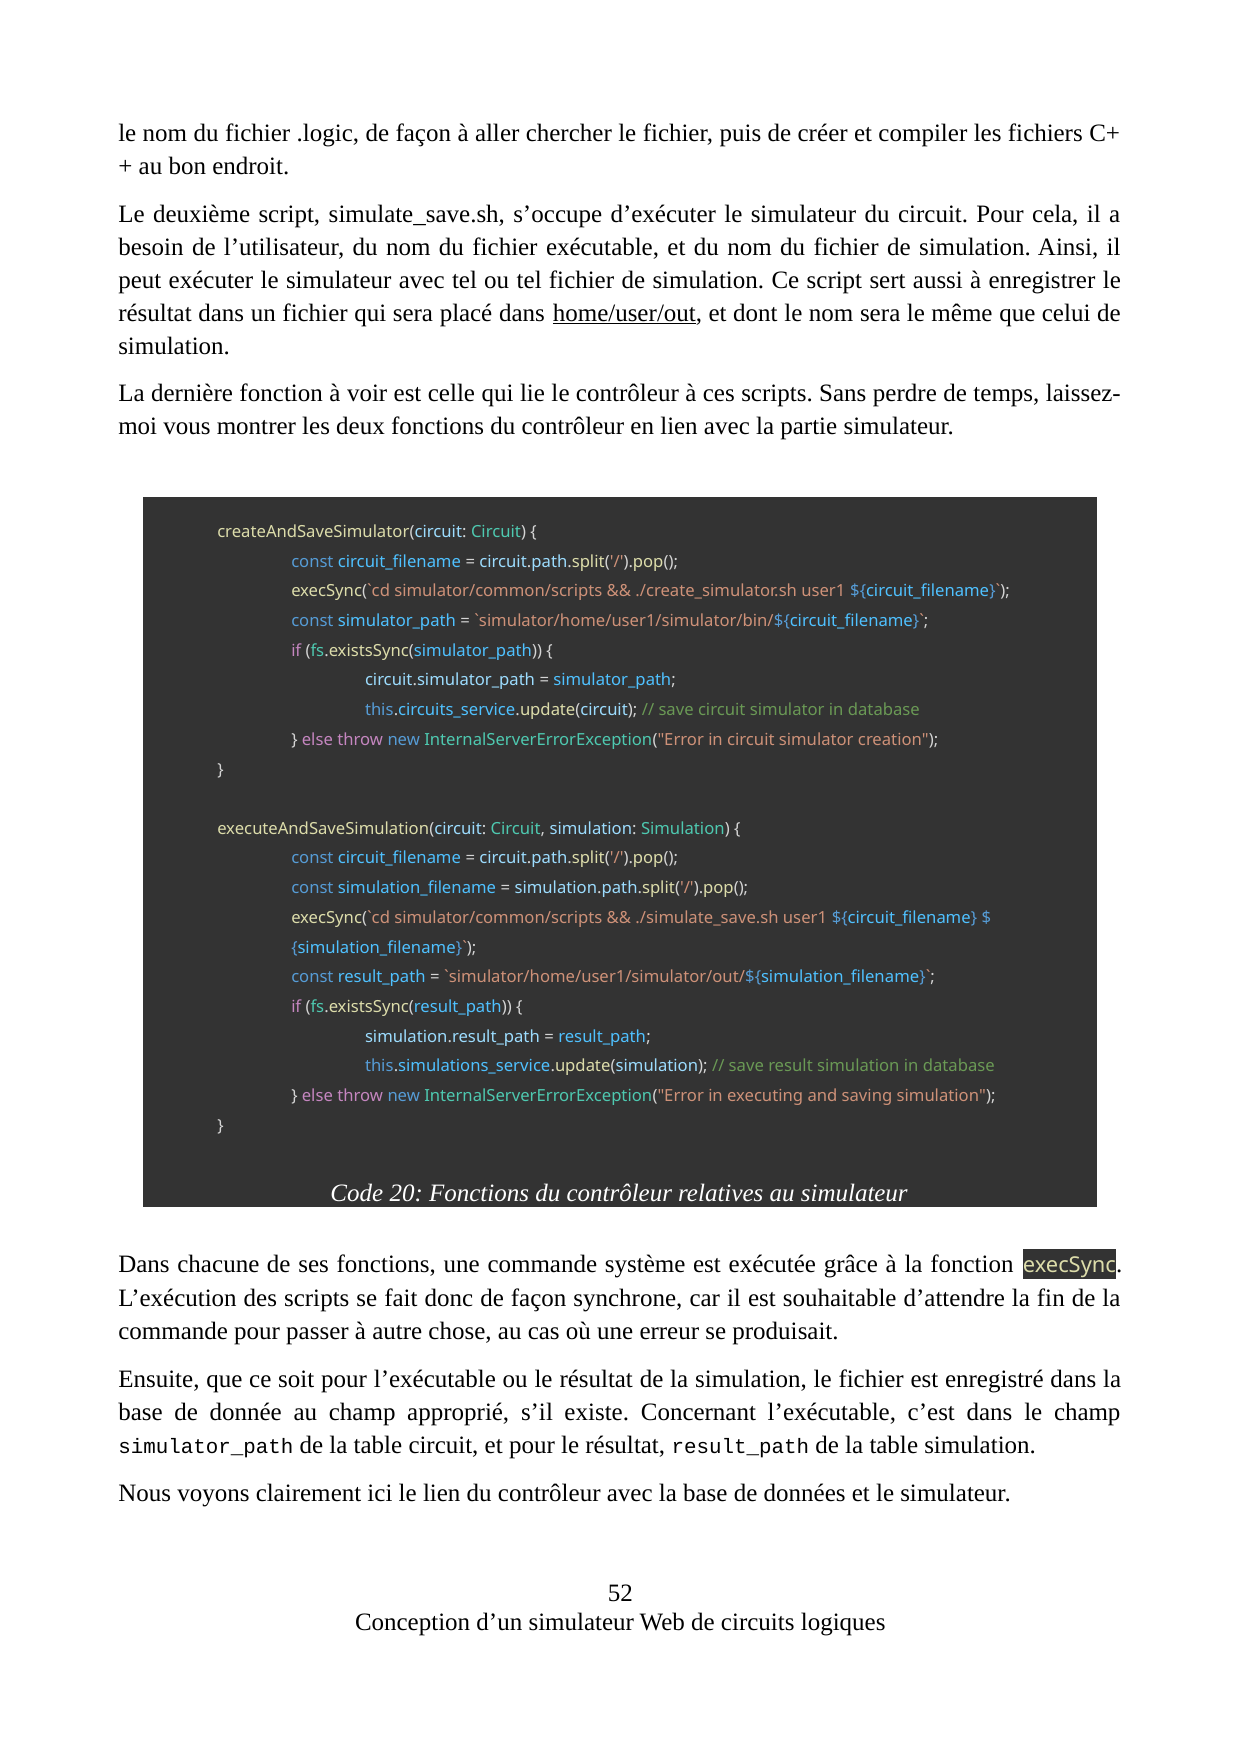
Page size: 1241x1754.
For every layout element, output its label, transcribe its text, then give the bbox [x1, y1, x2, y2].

text } [143, 750, 1097, 780]
text const circuit_filename = circuit.path.split('/').pop(); [143, 839, 1097, 869]
text le nom du fichier .logic, de façon à aller chercher le fichier, puis de créer et compiler les fichiers C++ au bon endroit. [118, 118, 1122, 180]
text this.circuits_service.update(circuit); // save circuit simulator in database [143, 691, 1097, 720]
text if (fs.existsSync(result_path)) { [143, 988, 1097, 1017]
text const simulation_filename = simulation.path.split('/').pop(); [143, 869, 1097, 898]
text Dans chacune de ses fonctions, une commande système est exécutée grâce à la fonction execSync. L’exécution des scripts se fait donc de façon synchrone, car il est souhaitable d’attendre la fin de la commande pour passer à autre chose, au cas où une erreur se produisait. [118, 459, 1122, 1345]
text circuit.simulator_path = simulator_path; [143, 661, 1097, 691]
text Nous voyons clairement ici le lien du contrôleur avec la base de données et le simulateur. [118, 1478, 1122, 1507]
text execSync(`cd simulator/common/scripts && ./simulate_save.sh user1 ${circuit_filename} $ {simulation_filename}`); [143, 898, 1097, 958]
text Le deuxième script, simulate_save.sh, s’occupe d’exécuter le simulateur du circuit. Pour cela, il a besoin de l’utilisateur, du nom du fichier exécutable, et du nom du fichier de simulation. Ainsi, il peut exécuter le simulateur avec tel ou tel fichier de simulation. Ce script sert aussi à enregistrer le résultat dans un fichier qui sera placé dans home/user/out, et dont le nom sera le même que celui de simulation. [118, 199, 1122, 359]
text Ensuite, que ce soit pour l’exécutable ou le résultat de la simulation, le fichier est enregistré dans la base de donnée au champ approprié, s’il existe. Concernant l’exécutable, c’est dans le champ simulator_path de la table circuit, et pour le résultat, result_path de la table simulation. [118, 1364, 1122, 1459]
text } else throw new InternalServerErrorException("Error in circuit simulator creation"); [143, 720, 1097, 750]
text execSync(`cd simulator/common/scripts && ./create_simulator.sh user1 ${circuit_filename}`); [143, 572, 1097, 602]
text simulation.result_path = result_path; [143, 1017, 1097, 1047]
text La dernière fonction à voir est celle qui lie le contrôleur à ces scripts. Sans perdre de temps, laissez-moi vous montrer les deux fonctions du contrôleur en lien avec la partie simulateur. [118, 378, 1122, 440]
text executeAndSaveSimulation(circuit: Circuit, simulation: Simulation) { [143, 809, 1097, 839]
text this.simulations_service.update(simulation); // save result simulation in database [143, 1047, 1097, 1077]
text const circuit_filename = circuit.path.split('/').pop(); [143, 542, 1097, 572]
text if (fs.existsSync(simulator_path)) { [143, 631, 1097, 661]
text } [143, 1106, 1097, 1136]
text createAndSaveSimulator(circuit: Circuit) { [143, 519, 1097, 542]
text Code 20: Fonctions du contrôleur relatives au simulateur [143, 1178, 1097, 1207]
text const result_path = `simulator/home/user1/simulator/out/${simulation_filename}`; [143, 958, 1097, 988]
text } else throw new InternalServerErrorException("Error in executing and saving simulation"); [143, 1077, 1097, 1106]
text const simulator_path = `simulator/home/user1/simulator/bin/${circuit_filename}`; [143, 602, 1097, 631]
